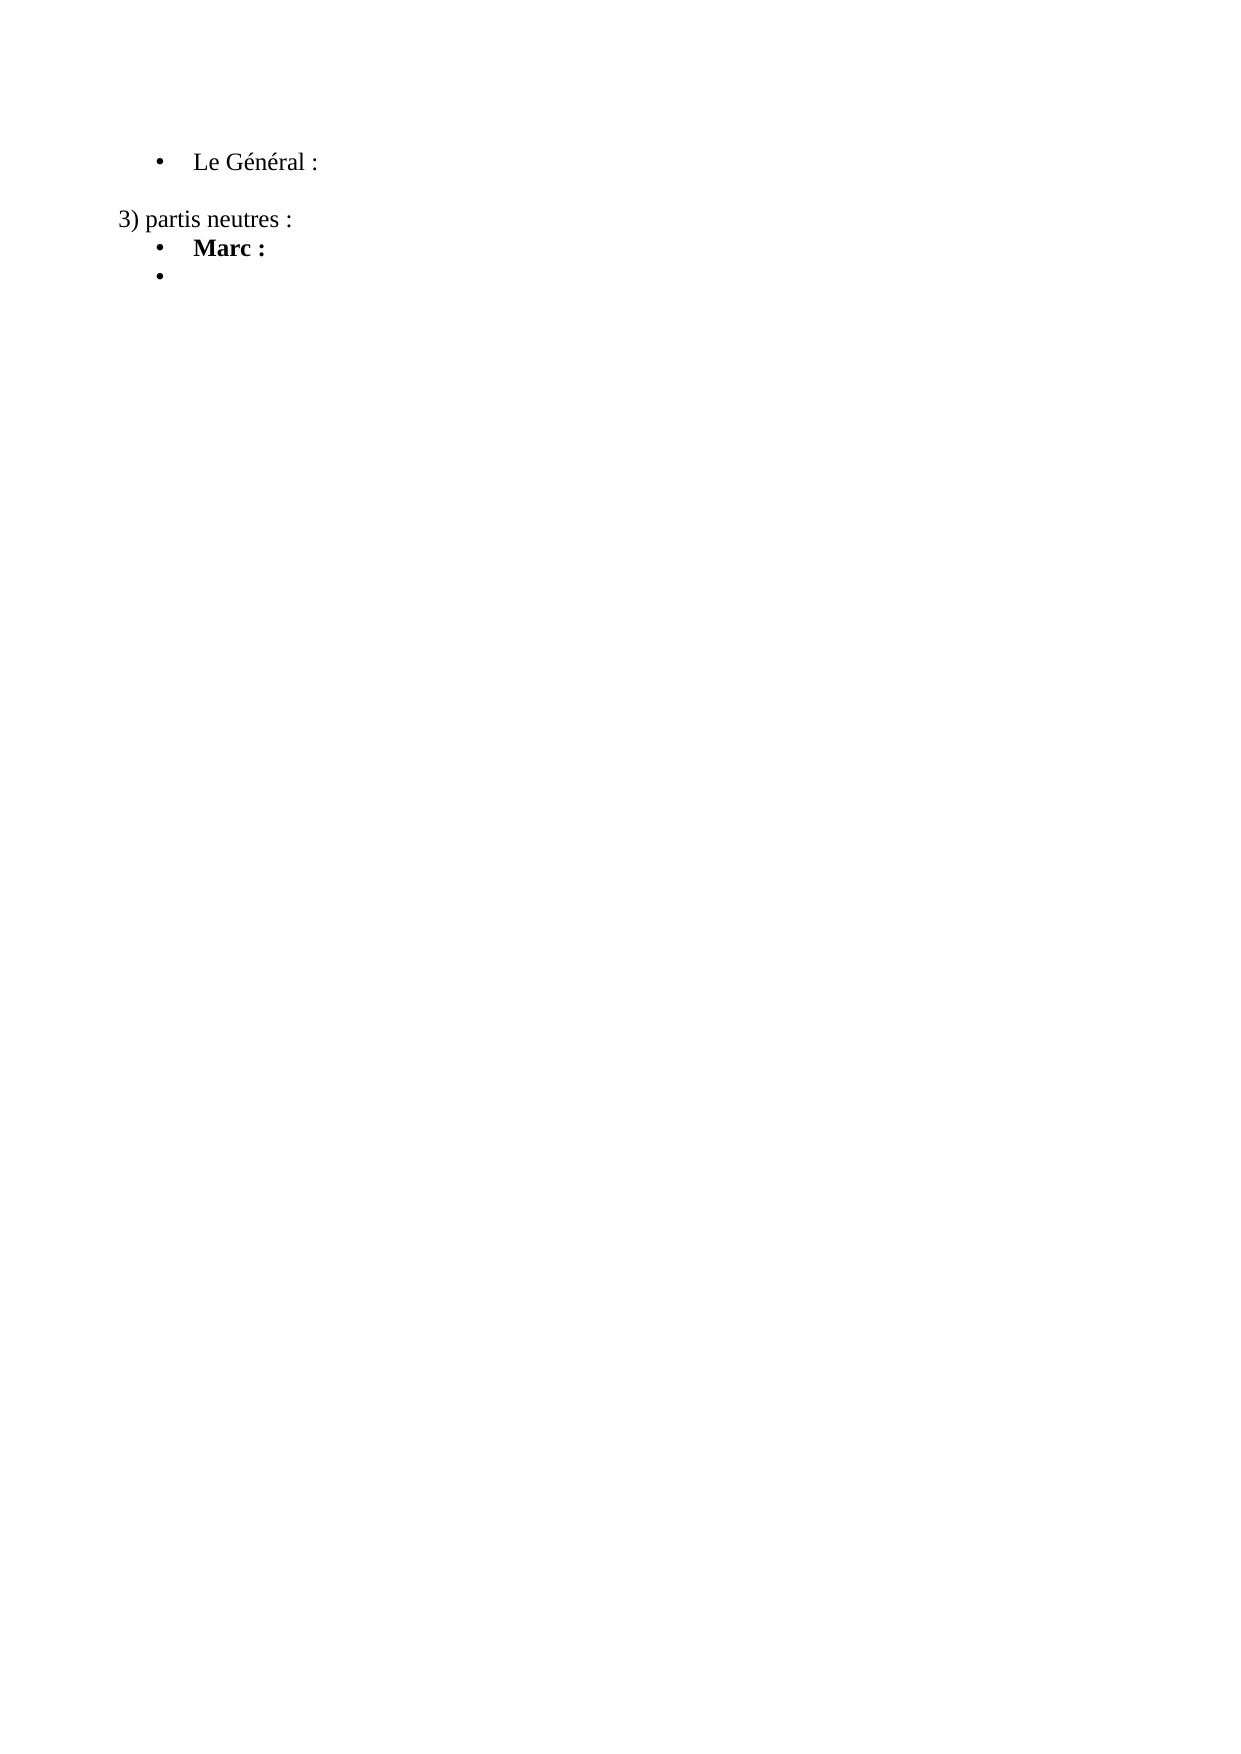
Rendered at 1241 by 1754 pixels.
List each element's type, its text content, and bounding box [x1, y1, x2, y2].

list Le Général : [156, 147, 1122, 176]
text 3) partis neutres : [118, 204, 1122, 233]
list Marc : [156, 233, 1122, 262]
